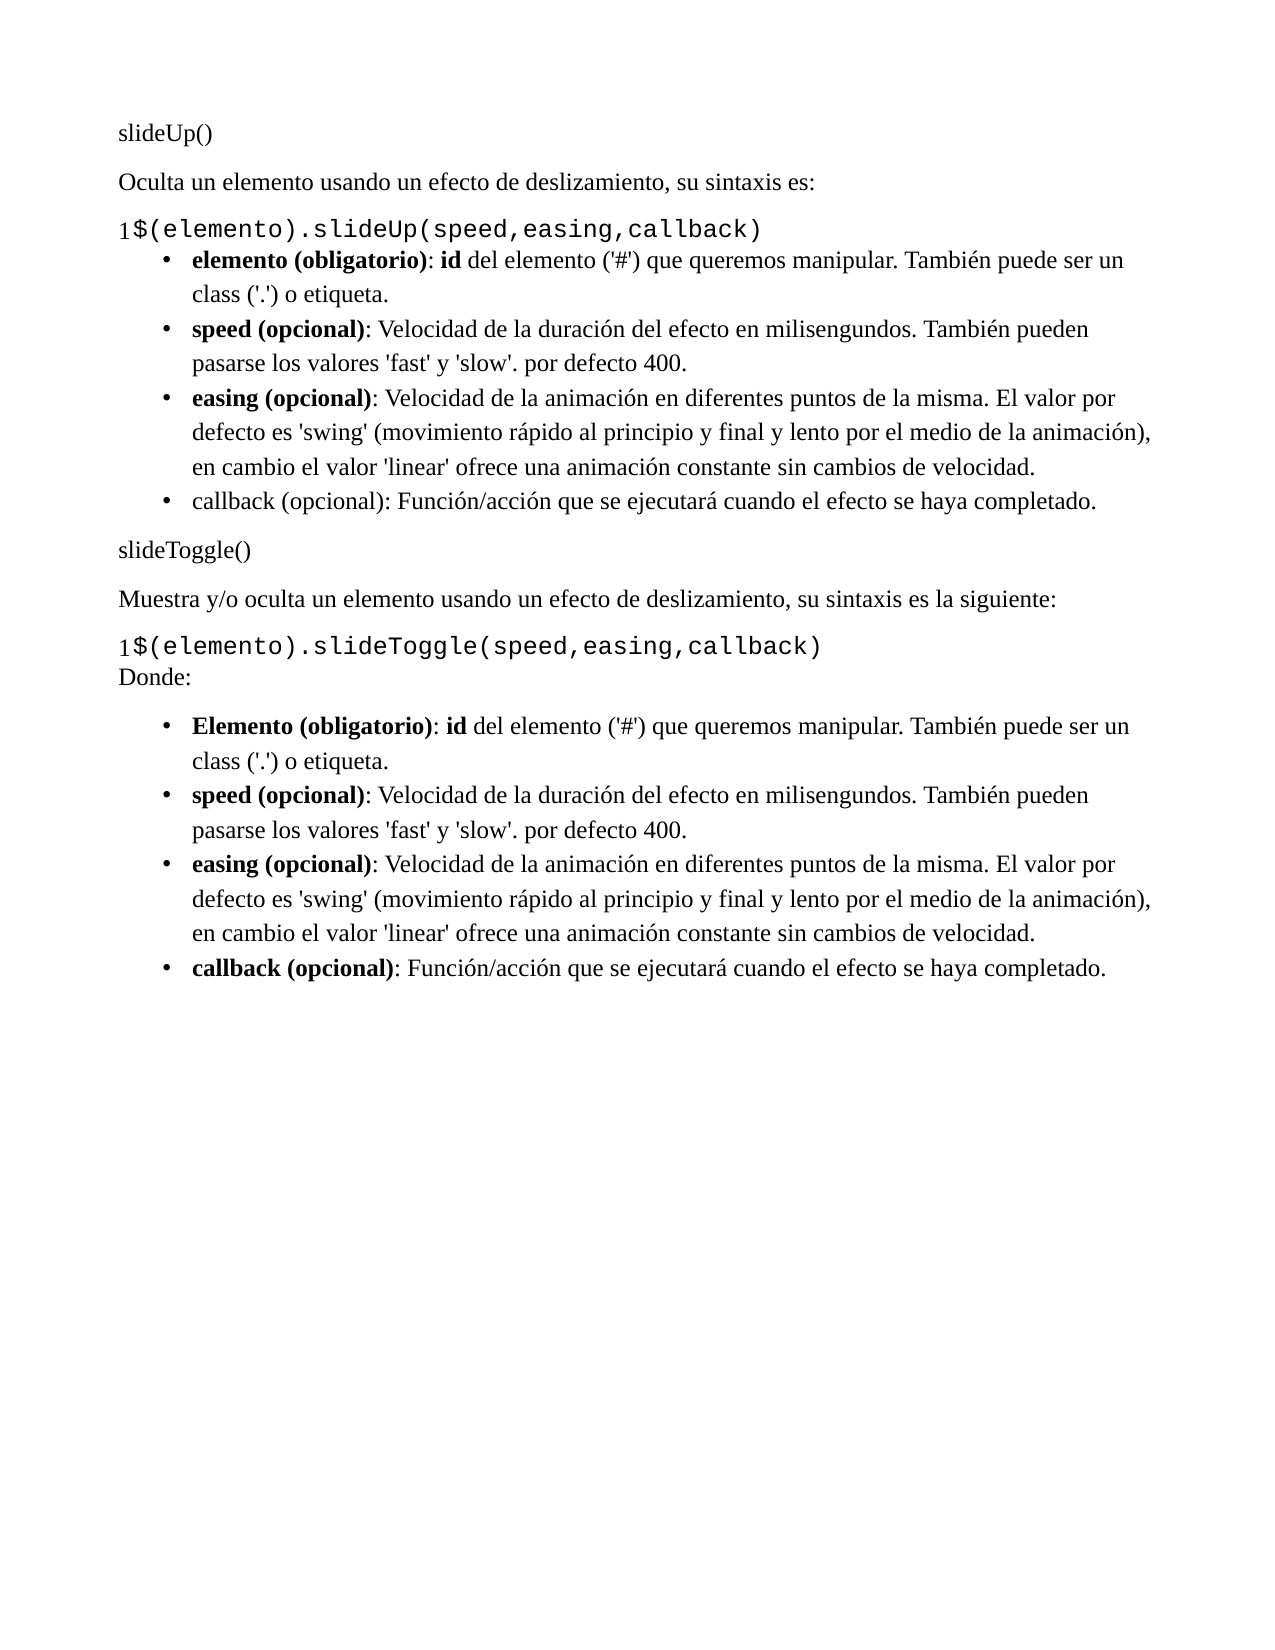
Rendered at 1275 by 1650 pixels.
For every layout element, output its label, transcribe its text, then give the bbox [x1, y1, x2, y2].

table_header 1 [118, 634, 133, 662]
table_header 1 [118, 216, 133, 245]
list callback (opcional): Función/acción que se ejecutará cuando el efecto se haya completado. [162, 486, 1157, 515]
text Muestra y/o oculta un elemento usando un efecto de deslizamiento, su sintaxis es la siguiente: [118, 584, 1157, 613]
text Oculta un elemento usando un efecto de deslizamiento, su sintaxis es: [118, 167, 1157, 196]
list easing (opcional): Velocidad de la animación en diferentes puntos de la misma. El valor por defecto es 'swing' (movimiento rápido al principio y final y lento por el medio de la animación), en cambio el valor 'linear' ofrece una animación constante sin cambios de velocidad. [162, 383, 1157, 481]
list easing (opcional): Velocidad de la animación en diferentes puntos de la misma. El valor por defecto es 'swing' (movimiento rápido al principio y final y lento por el medio de la animación), en cambio el valor 'linear' ofrece una animación constante sin cambios de velocidad. [162, 849, 1157, 947]
list elemento (obligatorio): id del elemento ('#') que queremos manipular. También puede ser un class ('.') o etiqueta. [162, 245, 1157, 308]
list Elemento (obligatorio): id del elemento ('#') que queremos manipular. También puede ser un class ('.') o etiqueta. [162, 711, 1157, 774]
list callback (opcional): Función/acción que se ejecutará cuando el efecto se haya completado. [162, 953, 1157, 981]
list speed (opcional): Velocidad de la duración del efecto en milisengundos. También pueden pasarse los valores 'fast' y 'slow'. por defecto 400. [162, 780, 1157, 843]
text slideUp() [118, 118, 1157, 147]
table_header $(elemento).slideUp(speed,easing,callback) [133, 216, 772, 245]
table_header $(elemento).slideToggle(speed,easing,callback) [133, 634, 832, 662]
text Donde: [118, 662, 1157, 691]
text slideToggle() [118, 535, 1157, 564]
list speed (opcional): Velocidad de la duración del efecto en milisengundos. También pueden pasarse los valores 'fast' y 'slow'. por defecto 400. [162, 314, 1157, 377]
